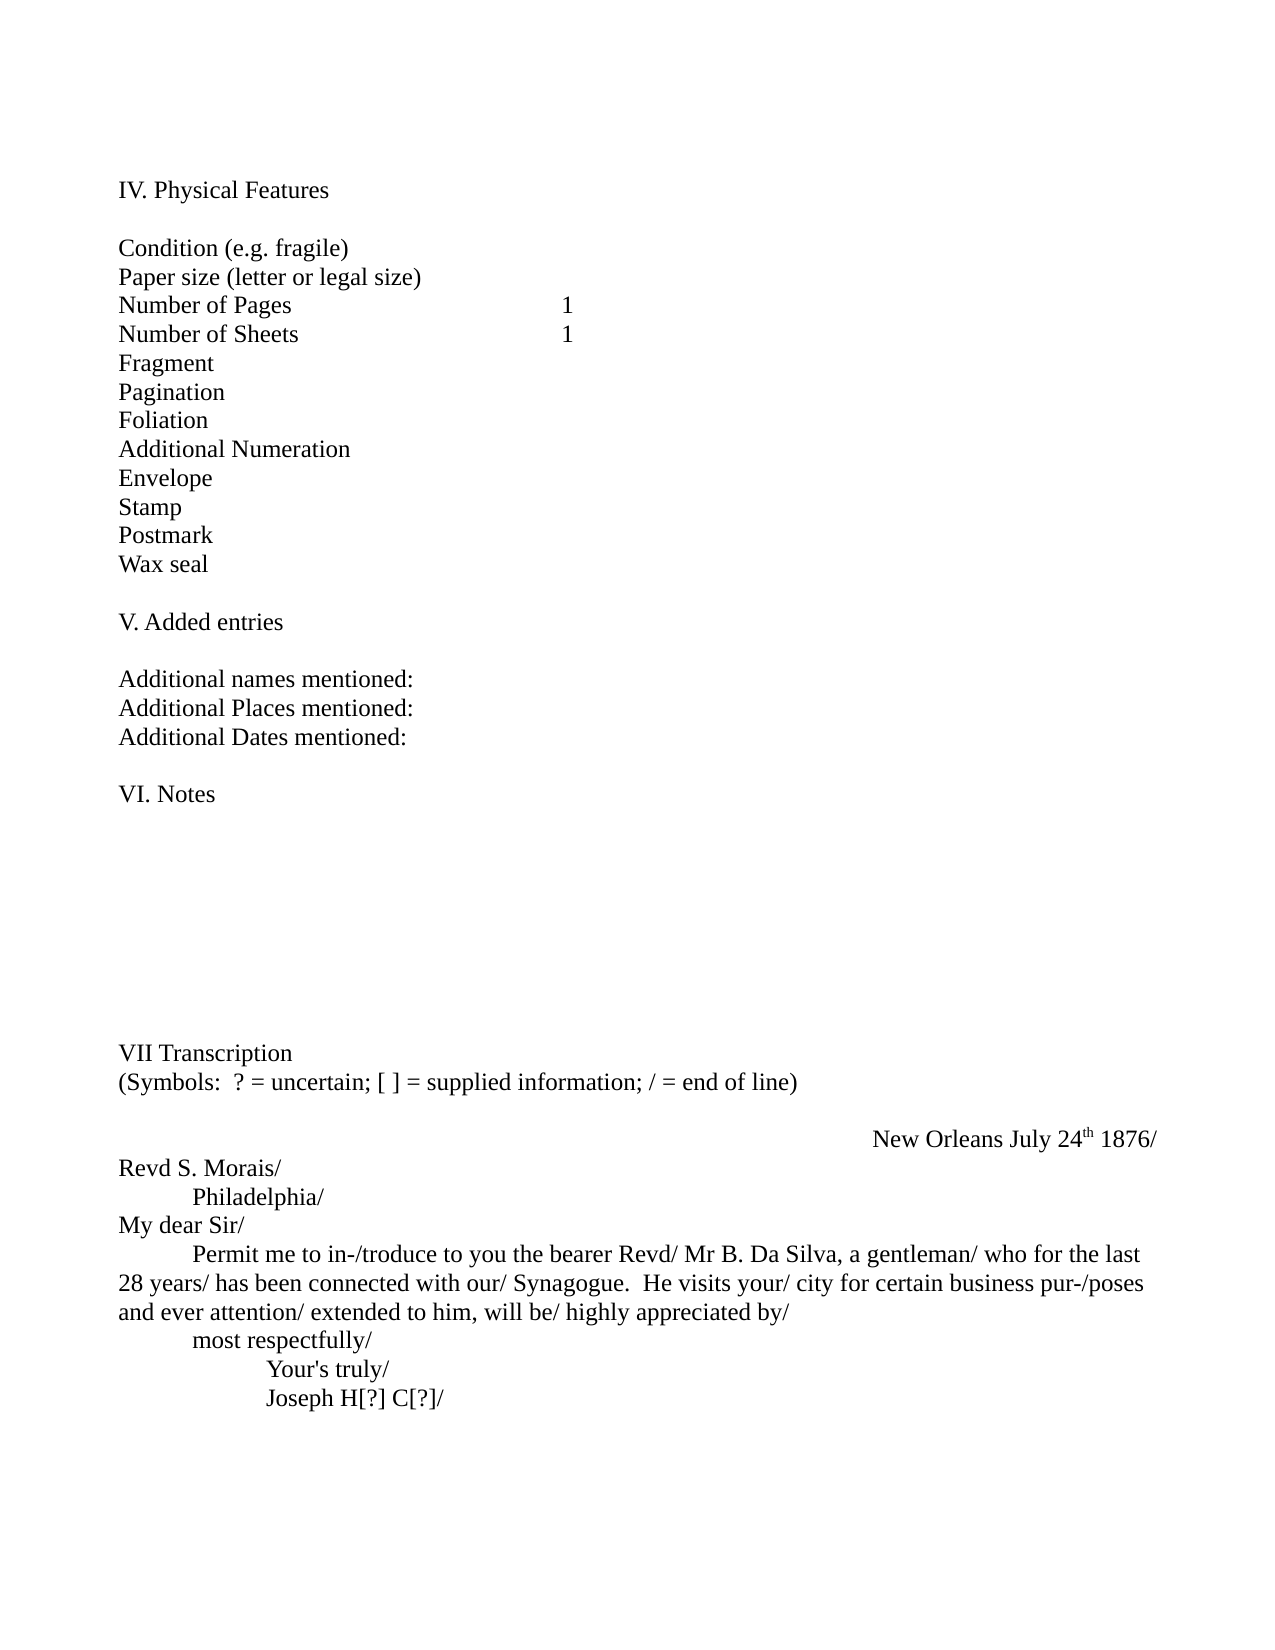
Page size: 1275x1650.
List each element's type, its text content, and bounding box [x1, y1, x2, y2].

text (Symbols: ? = uncertain; [ ] = supplied information; / = end of line) [118, 1067, 1157, 1096]
text Fragment [118, 348, 1157, 377]
text VI. Notes [118, 779, 1157, 808]
text most respectfully/ [118, 1326, 1157, 1354]
text Number of Sheets 1 [118, 319, 1157, 348]
text Revd S. Morais/ [118, 1153, 1157, 1182]
text Postma rk [118, 521, 1157, 549]
text Pagination [118, 377, 1157, 406]
text New Orleans July 24th 1876/ [118, 1124, 1157, 1153]
text Additional names mentioned: [118, 664, 1157, 693]
text Additional Places mentioned: [118, 693, 1157, 722]
text Wax seal [118, 549, 1157, 578]
text Additional Dates mentioned: [118, 722, 1157, 751]
text Joseph H[?] C[?]/ [118, 1383, 1157, 1412]
text Envelope [118, 463, 1157, 492]
text Number of Pages 1 [118, 291, 1157, 319]
text V. Added entries [118, 607, 1157, 636]
text Your's truly/ [118, 1354, 1157, 1383]
text Stamp [118, 492, 1157, 521]
text VII Transcription [118, 1038, 1157, 1067]
text Condition (e.g. fragile) [118, 233, 1157, 262]
text Philadelphia/ [118, 1182, 1157, 1211]
text Permit me to in-/troduce to you the bearer Revd/ Mr B. Da Silva, a gentleman/ who for the last 28 years/ has been connected with our/ Synagogue. He visits your/ city for certain business pur-/poses and ever attention/ extended to him, will be/ highly appreciated by/ [118, 1239, 1157, 1326]
text My dear Sir/ [118, 1211, 1157, 1239]
text Additional Numeration [118, 434, 1157, 463]
text Foliation [118, 406, 1157, 434]
text Paper size (letter or legal size) [118, 262, 1157, 291]
text IV. Physical Features [118, 176, 1157, 204]
